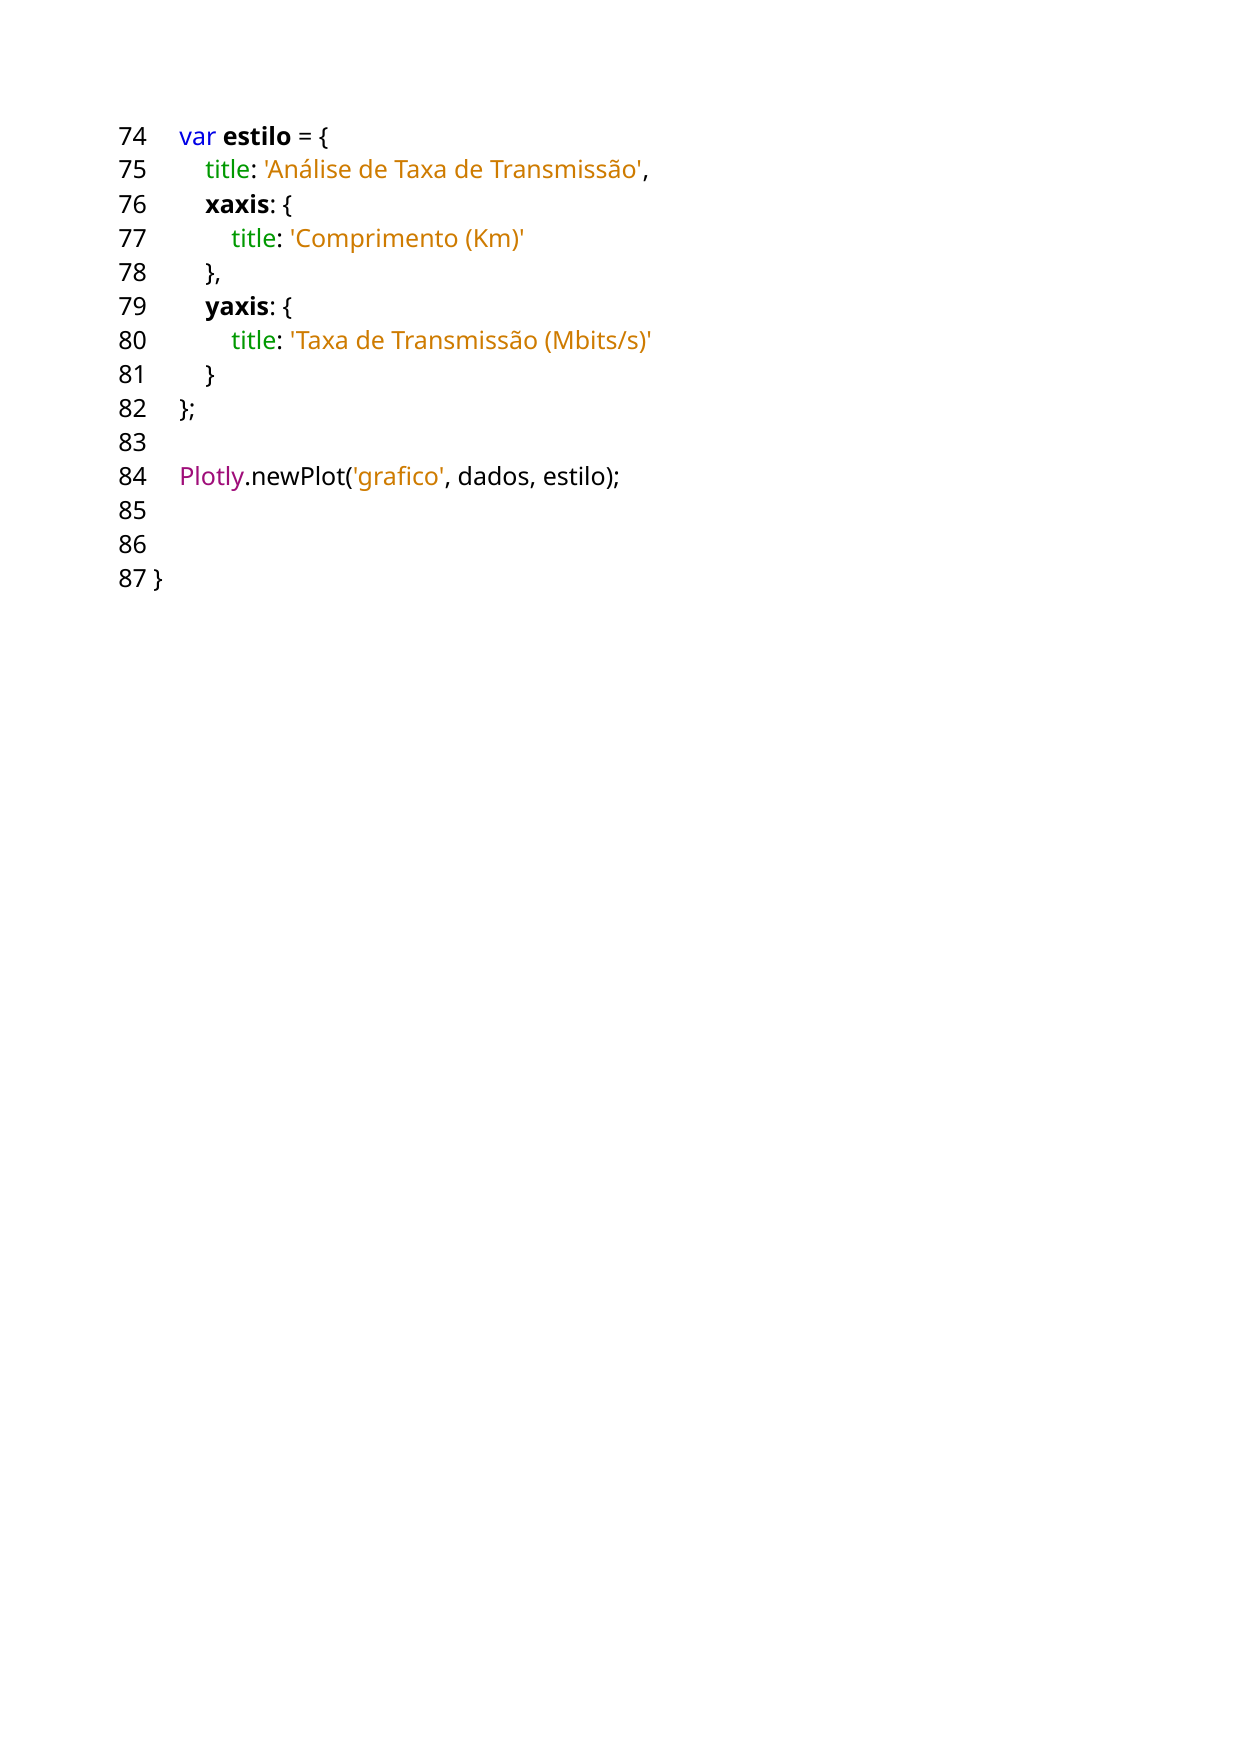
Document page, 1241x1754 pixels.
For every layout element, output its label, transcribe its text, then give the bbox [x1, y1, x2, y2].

text 77 title: 'Comprimento (Km)' [118, 220, 1122, 254]
text 76 xaxis: { [118, 186, 1122, 220]
text 87 } [118, 561, 1122, 595]
text 81 } [118, 357, 1122, 391]
text 80 title: 'Taxa de Transmissão (Mbits/s)' [118, 322, 1122, 357]
text 83 [118, 425, 1122, 459]
text 78 }, [118, 254, 1122, 288]
text 86 [118, 527, 1122, 561]
text 75 title: 'Análise de Taxa de Transmissão', [118, 152, 1122, 186]
text 79 yaxis: { [118, 288, 1122, 322]
text 82 }; [118, 391, 1122, 425]
text 74 var estilo = { [118, 118, 1122, 152]
text 84 Plotly.newPlot('grafico', dados, estilo); [118, 459, 1122, 493]
text 85 [118, 493, 1122, 527]
